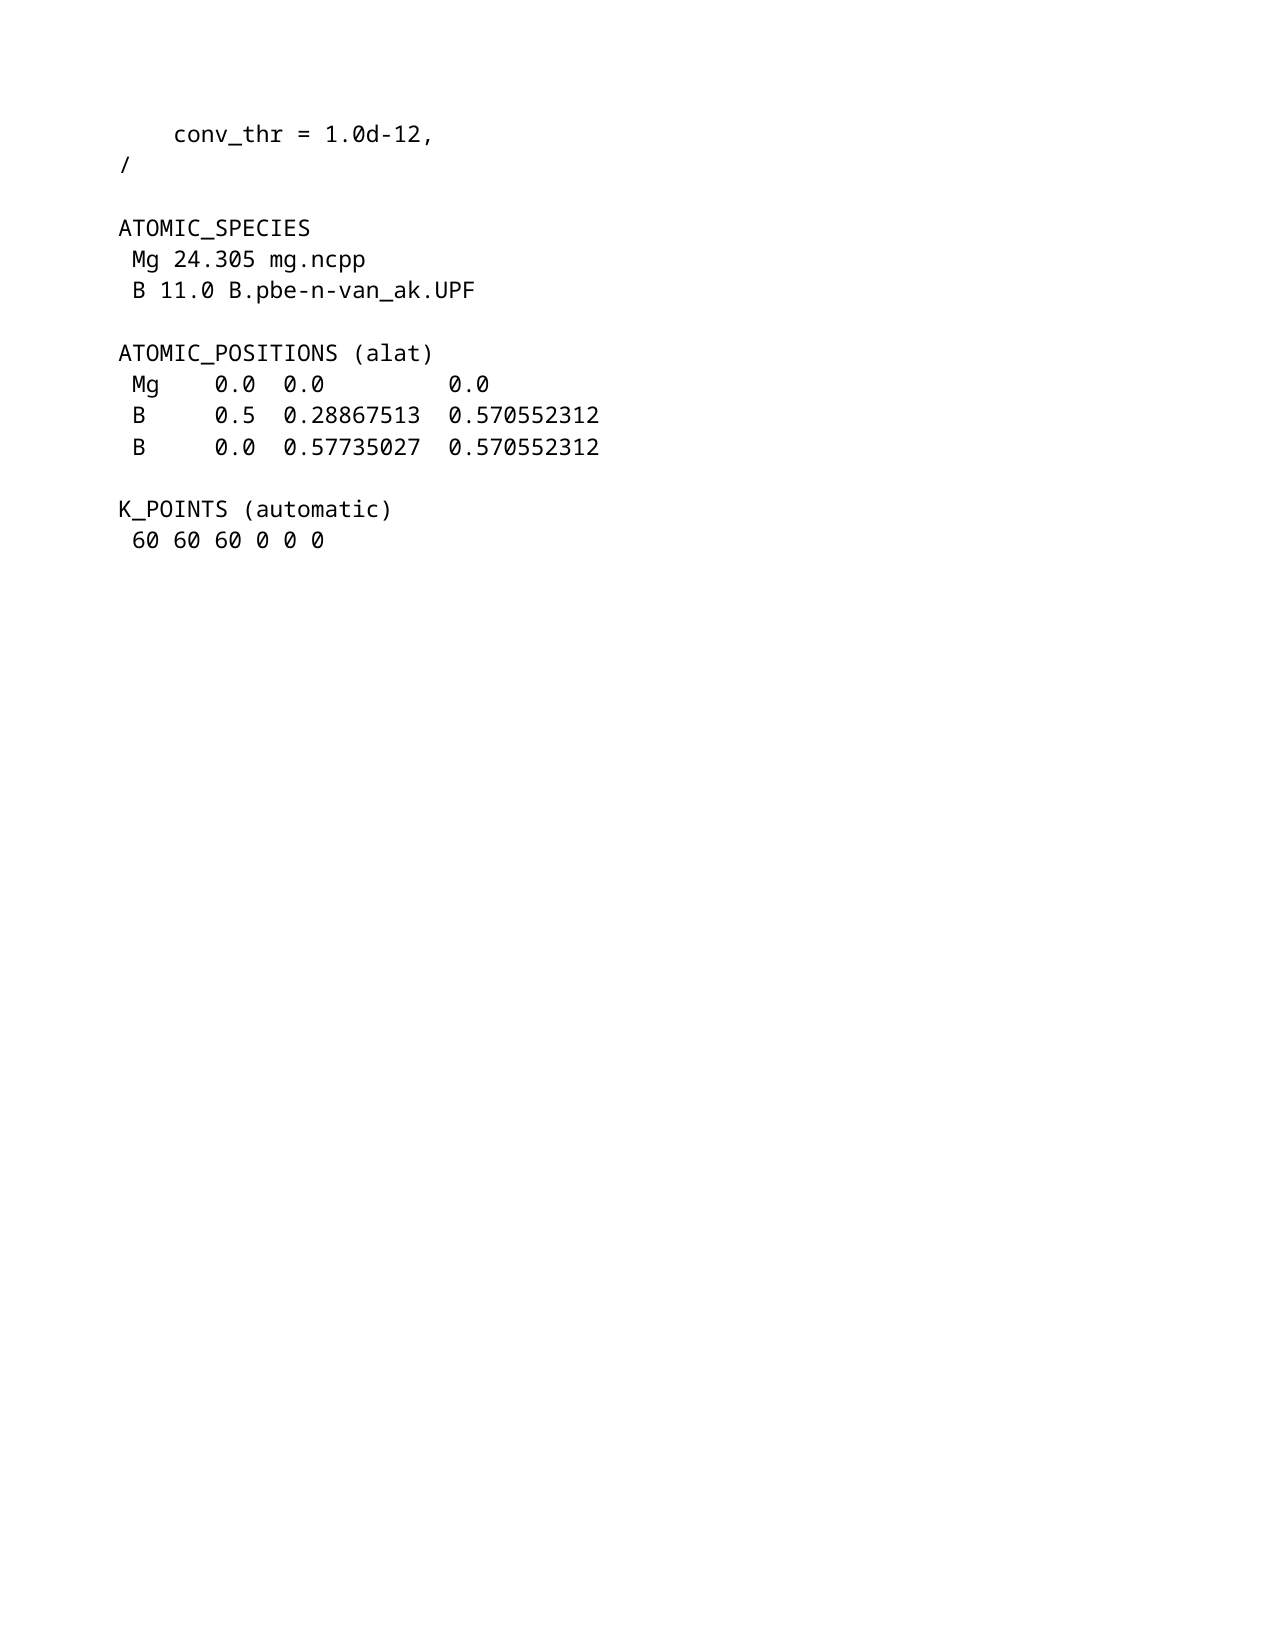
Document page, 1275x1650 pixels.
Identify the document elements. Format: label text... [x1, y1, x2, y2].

text Mg 24.305 mg.ncpp [118, 243, 1157, 274]
text B 0.5 0.28867513 0.570552312 [118, 399, 1157, 431]
text B 11.0 B.pbe-n-van_ak.UPF [118, 274, 1157, 306]
text K_POINTS (automatic) [118, 493, 1157, 524]
text / [118, 149, 1157, 181]
text 60 60 60 0 0 0 [118, 524, 1157, 556]
text Mg 0.0 0.0 0.0 [118, 368, 1157, 399]
text ATOMIC_SPECIES [118, 212, 1157, 243]
text conv_thr = 1.0d-12, [118, 118, 1157, 149]
text ATOMIC_POSITIONS (alat) [118, 337, 1157, 368]
text B 0.0 0.57735027 0.570552312 [118, 431, 1157, 462]
